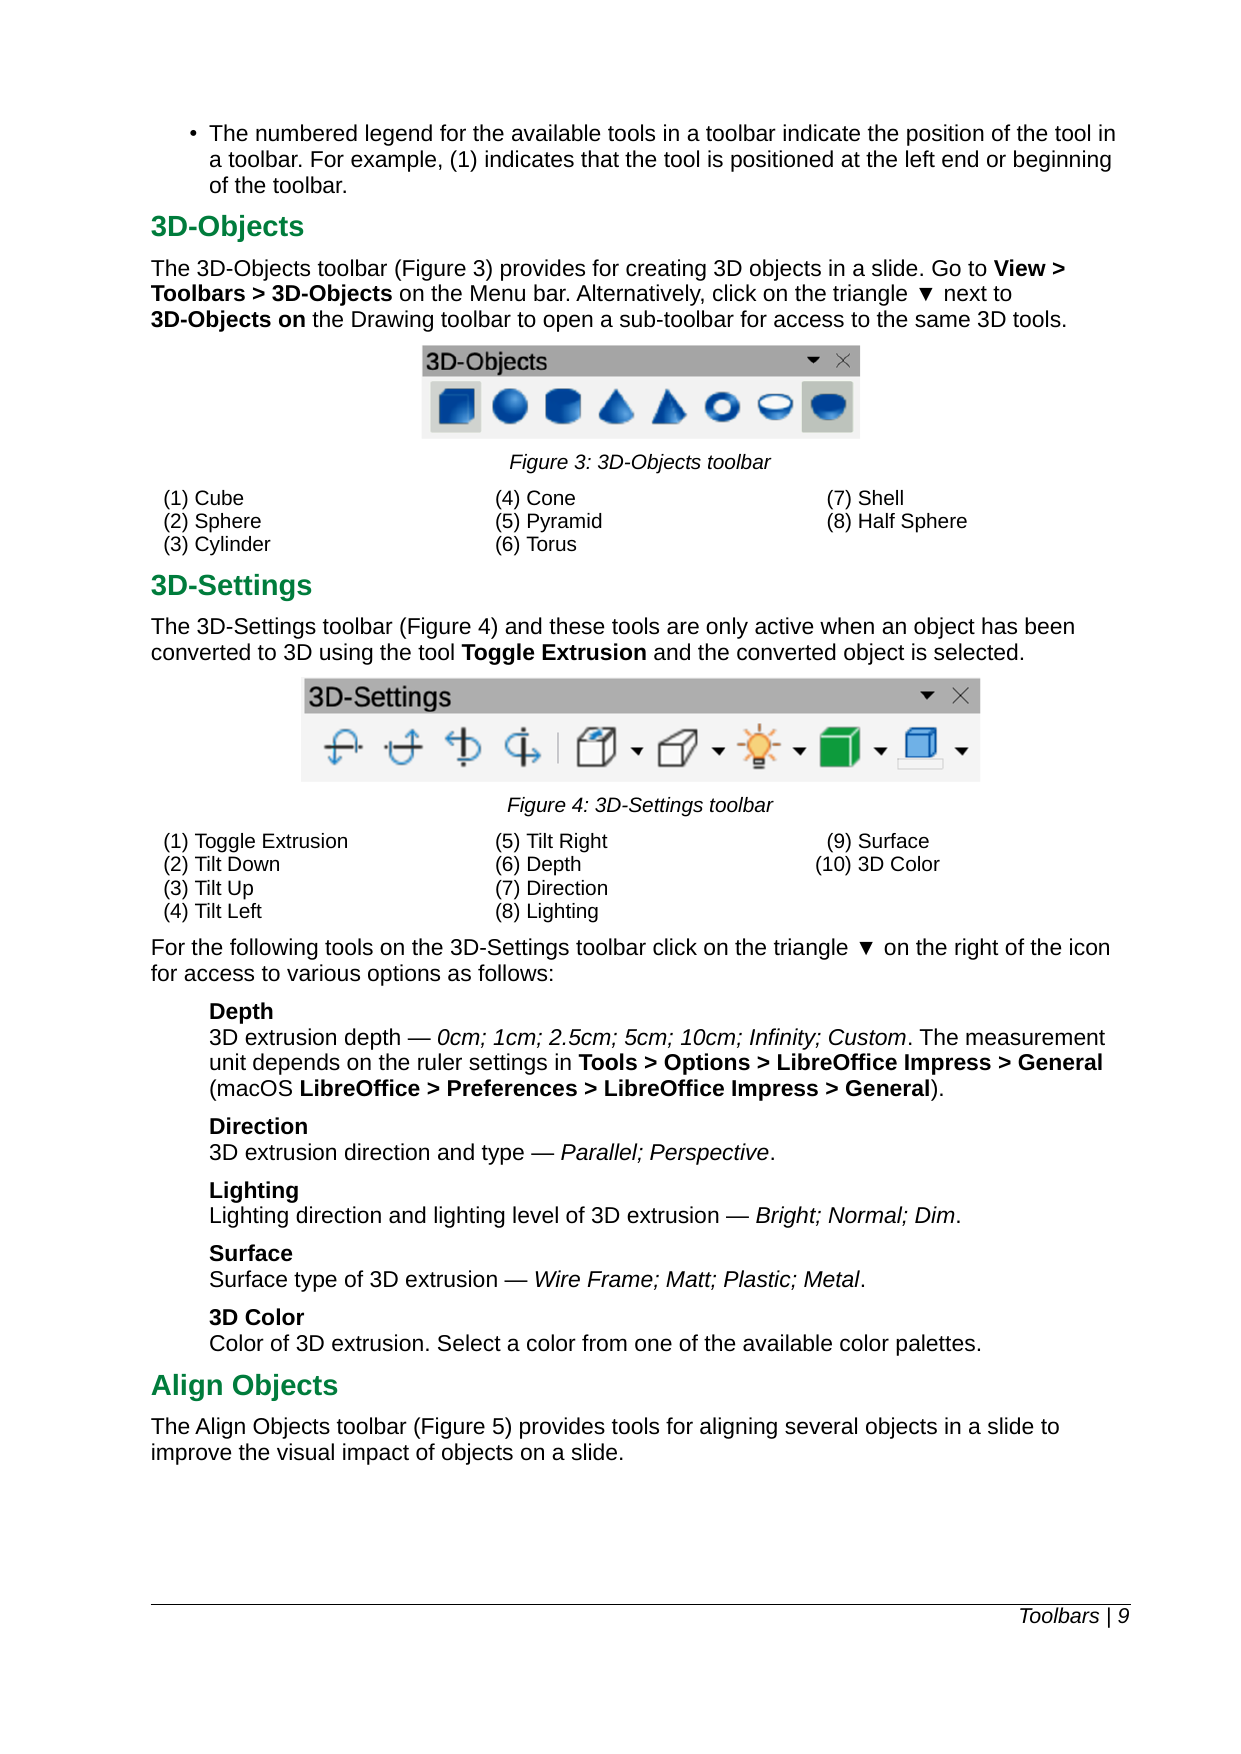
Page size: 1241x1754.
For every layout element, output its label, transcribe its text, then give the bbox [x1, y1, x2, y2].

list Cube [194, 486, 468, 510]
text Lighting [209, 1177, 1131, 1203]
text Lighting direction and lighting level of 3D extrusion — Bright; Normal; Dim. [209, 1203, 1131, 1229]
list The numbered legend for the available tools in a toolbar indicate the position of the tool in a toolbar. For example, (1) indicates that the tool is positioned at the left end or beginning of the toolbar. [209, 121, 1131, 198]
list Surface [858, 829, 1131, 853]
text Surface type of 3D extrusion — Wire Frame; Matt; Plastic; Metal. [209, 1267, 1131, 1292]
text 3D extrusion direction and type — Parallel; Perspective. [209, 1139, 1131, 1165]
list Tilt Left [194, 899, 468, 922]
list Cylinder [194, 533, 468, 556]
list Sphere [194, 510, 468, 533]
text Direction [209, 1114, 1131, 1139]
text The 3D-Settings toolbar (Figure 4) and these tools are only active when an object has been converted to 3D using the tool Toggle Extrusion and the converted object is selected. [151, 614, 1131, 665]
picture [421, 345, 861, 439]
list 3D Color [858, 853, 1131, 876]
list Toggle Extrusion [194, 829, 468, 853]
list Lighting [526, 899, 799, 922]
subtitle 3D-Objects [151, 210, 1131, 243]
text Figure 3: 3D-Objects toolbar [422, 451, 860, 474]
list Torus [526, 533, 799, 556]
list Half Sphere [858, 510, 1131, 533]
list Tilt Down [194, 853, 468, 876]
subtitle 3D-Settings [151, 568, 1131, 601]
text Figure 4: 3D-Settings toolbar [301, 794, 980, 817]
list For the following tools on the 3D-Settings toolbar click on the triangle ▼ on the right of the icon for access to various options as follows: [151, 935, 1131, 986]
text 3D extrusion depth — 0cm; 1cm; 2.5cm; 5cm; 10cm; Infinity; Custom. The measurement unit depends on the ruler settings in Tools > Options > LibreOffice Impress > General (macOS LibreOffice > Preferences > LibreOffice Impress > General). [209, 1024, 1131, 1101]
picture [301, 677, 981, 782]
text Surface [209, 1241, 1131, 1267]
text Color of 3D extrusion. Select a color from one of the available color palettes. [209, 1331, 1131, 1356]
list Tilt Up [194, 876, 468, 899]
text Depth [209, 999, 1131, 1024]
text 3D Color [209, 1305, 1131, 1331]
list Depth [526, 853, 799, 876]
list Shell [858, 486, 1131, 510]
list Direction [526, 876, 799, 899]
list Cone [526, 486, 799, 510]
subtitle Align Objects [151, 1369, 1131, 1401]
list Tilt Right [526, 829, 799, 853]
text The Align Objects toolbar (Figure 5) provides tools for aligning several objects in a slide to improve the visual impact of objects on a slide. [151, 1414, 1131, 1465]
list Pyramid [526, 510, 799, 533]
text The 3D-Objects toolbar (Figure 3) provides for creating 3D objects in a slide. Go to View > Toolbars > 3D-Objects on the Menu bar. Alternatively, click on the triangle ▼ next to 3D‑Objects on the Drawing toolbar to open a sub-toolbar for access to the same 3D tools. [151, 256, 1131, 332]
